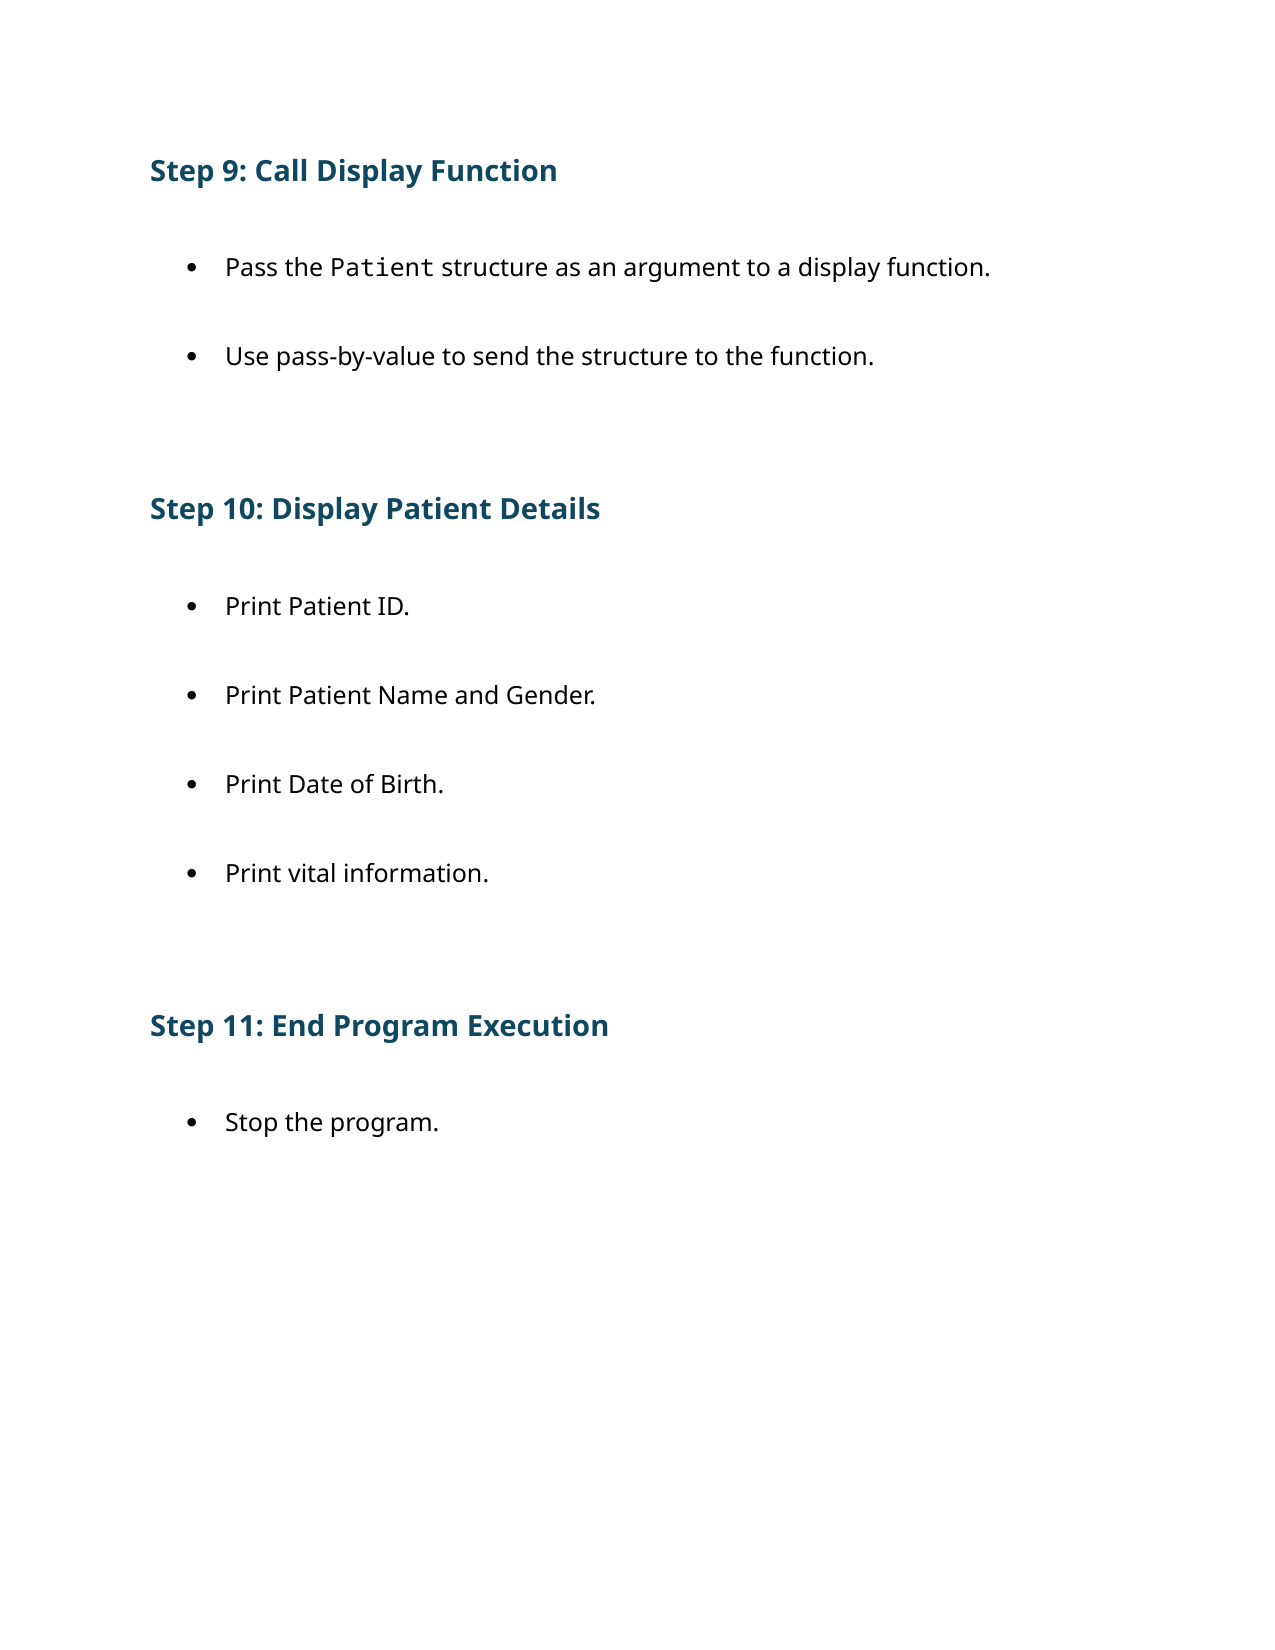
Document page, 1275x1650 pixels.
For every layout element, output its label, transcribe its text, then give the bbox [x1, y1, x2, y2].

subtitle Step 9: Call Display Function [150, 150, 1125, 190]
list Print vital information. [187, 856, 1125, 890]
list Use pass-by-value to send the structure to the function. [187, 339, 1125, 373]
list Stop the program. [187, 1105, 1125, 1139]
subtitle Step 11: End Program Execution [150, 1005, 1125, 1045]
list Print Patient Name and Gender. [187, 677, 1125, 711]
list Pass the Patient structure as an argument to a display function. [187, 250, 1125, 284]
list Print Date of Birth. [187, 767, 1125, 801]
subtitle Step 10: Display Patient Details [150, 488, 1125, 528]
list Print Patient ID. [187, 588, 1125, 622]
